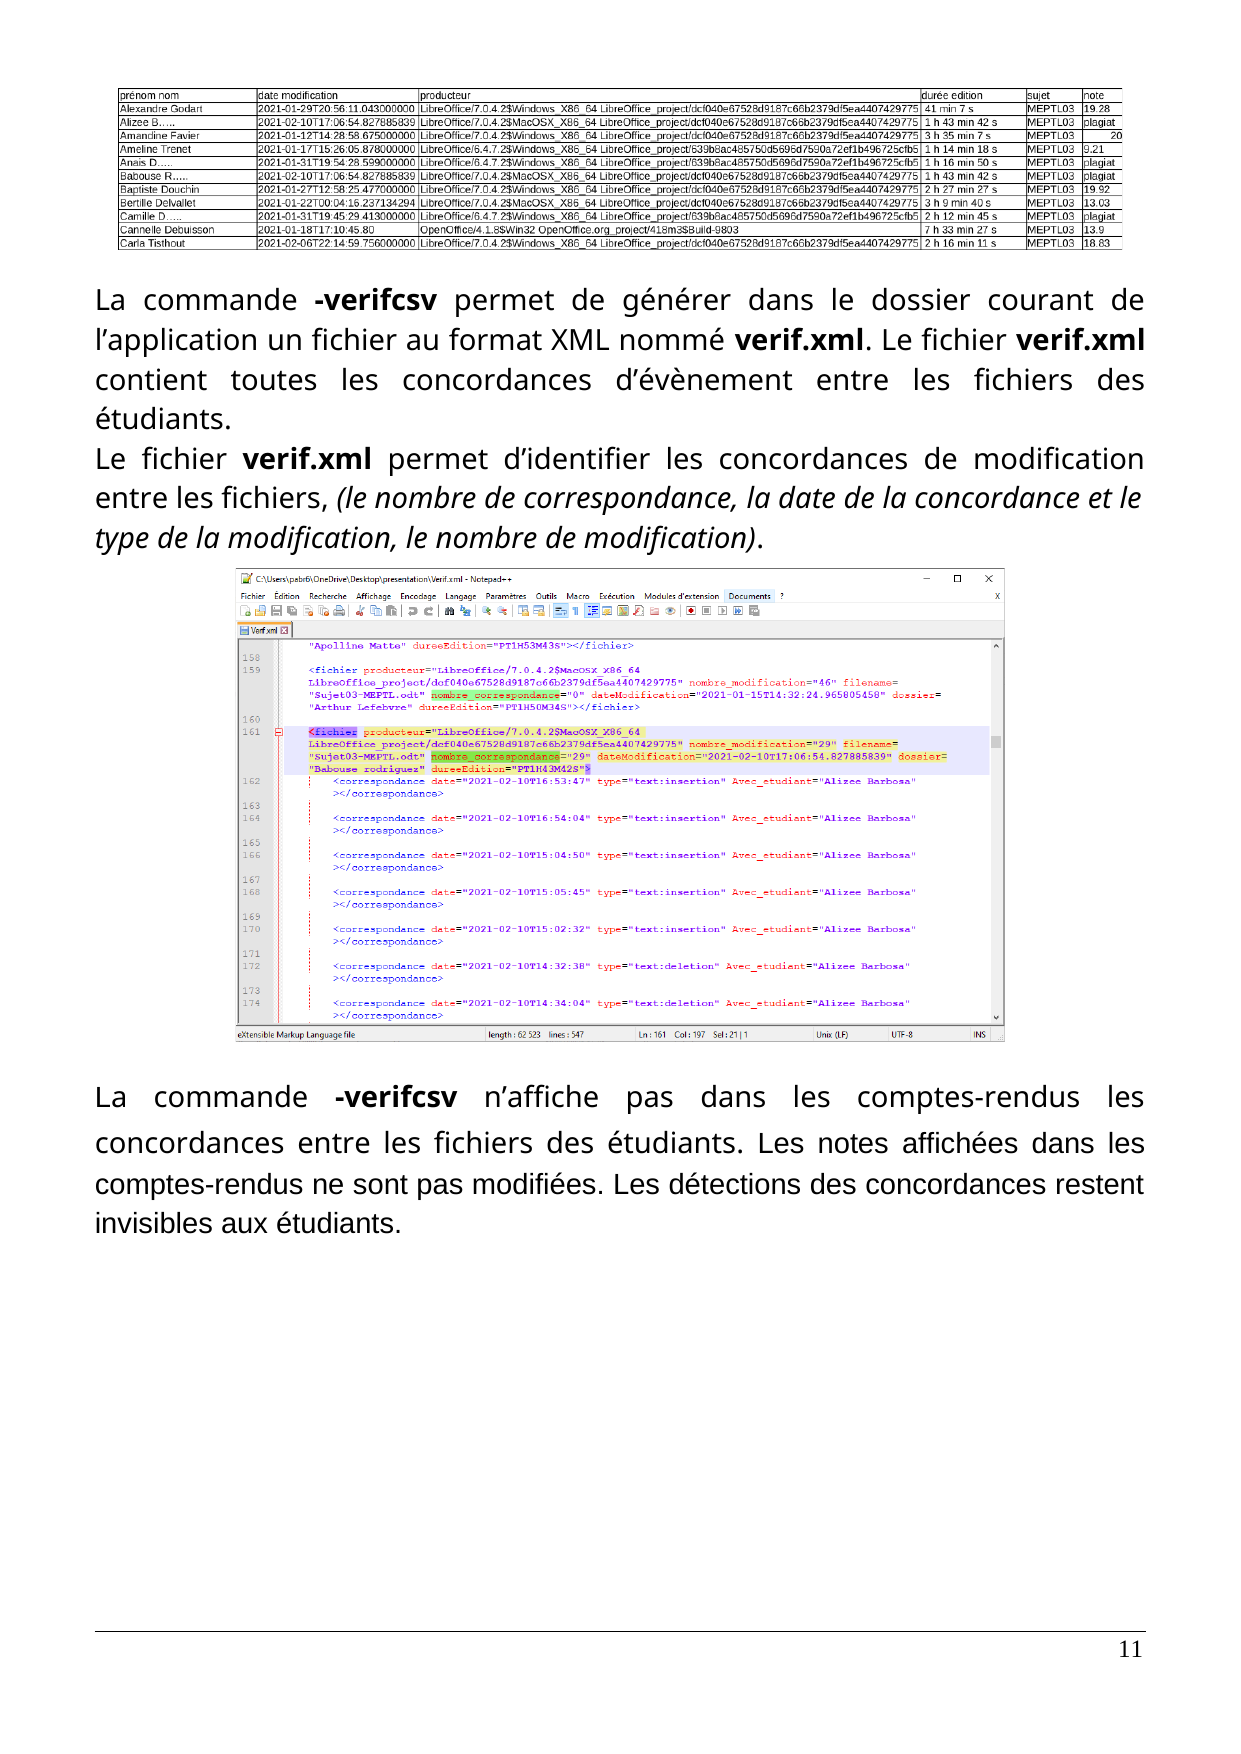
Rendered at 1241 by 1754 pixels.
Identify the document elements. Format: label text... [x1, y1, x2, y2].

text La commande -verifcsv n’affiche pas dans les comptes-rendus les concordances entre les fichiers des étudiants. Les notes affichées dans les comptes-rendus ne sont pas modifiées. Les détections des concordances restent invisibles aux étudiants. [94, 557, 1146, 1239]
picture [235, 568, 1005, 1042]
text Le fichier verif.xml permet d’identifier les concordances de modification entre les fichiers, (le nombre de correspondance, la date de la concordance et le type de la modification, le nombre de modification). [94, 438, 1146, 557]
picture [118, 88, 1123, 250]
text La commande -verifcsv permet de générer dans le dossier courant de l’application un fichier au format XML nommé verif.xml. Le fichier verif.xml contient toutes les concordances d’évènement entre les fichiers des étudiants. [94, 88, 1146, 438]
